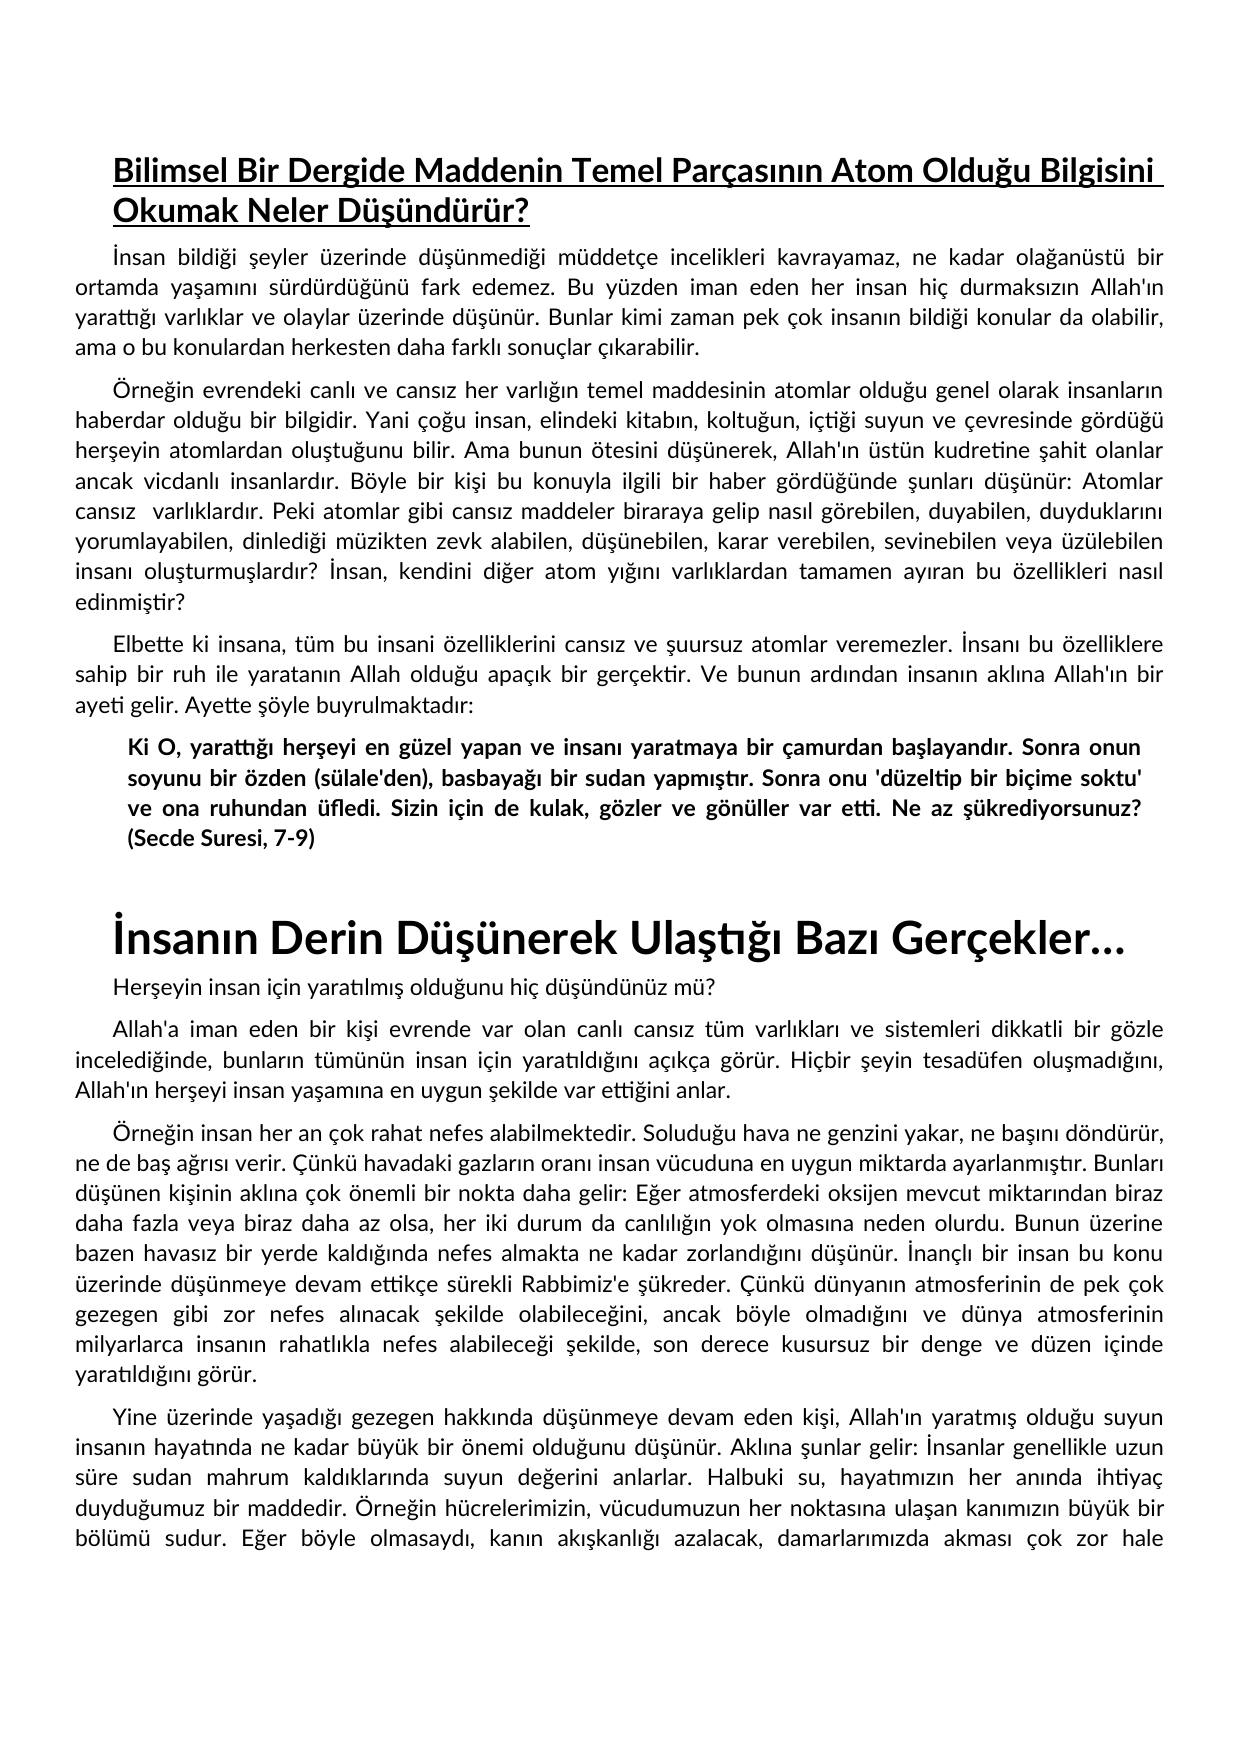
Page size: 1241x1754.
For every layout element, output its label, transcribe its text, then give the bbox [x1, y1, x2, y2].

text Elbette ki insana, tüm bu insani özelliklerini cansız ve şuursuz atomlar veremezler. İnsanı bu özelliklere sahip bir ruh ile yaratanın Allah olduğu apaçık bir gerçektir. Ve bunun ardından insanın aklına Allah'ın bir ayeti gelir. Ayette şöyle buyrulmaktadır: [75, 630, 1165, 718]
text Herşeyin insan için yaratılmış olduğunu hiç düşündünüz mü? [75, 972, 1165, 1000]
text Allah'a iman eden bir kişi evrende var olan canlı cansız tüm varlıkları ve sistemleri dikkatli bir gözle incelediğinde, bunların tümünün insan için yaratıldığını açıkça görür. Hiçbir şeyin tesadüfen oluşmadığını, Allah'ın herşeyi insan yaşamına en uygun şekilde var ettiğini anlar. [75, 1015, 1165, 1103]
text Yine üzerinde yaşadığı gezegen hakkında düşünmeye devam eden kişi, Allah'ın yaratmış olduğu suyun insanın hayatında ne kadar büyük bir önemi olduğunu düşünür. Aklına şunlar gelir: İnsanlar genellikle uzun süre sudan mahrum kaldıklarında suyun değerini anlarlar. Halbuki su, hayatımızın her anında ihtiyaç duyduğumuz bir maddedir. Örneğin hücrelerimizin, vücudumuzun her noktasına ulaşan kanımızın büyük bir bölümü sudur. Eğer böyle olmasaydı, kanın akışkanlığı azalacak, damarlarımızda akması çok zor hale [75, 1403, 1165, 1551]
subtitle Bilimsel Bir Dergide Maddenin Temel Parçasının Atom Olduğu Bilgisini Okumak Neler Düşündürür? [112, 150, 1165, 230]
text Örneğin evrendeki canlı ve cansız her varlığın temel maddesinin atomlar olduğu genel olarak insanların haberdar olduğu bir bilgidir. Yani çoğu insan, elindeki kitabın, koltuğun, içtiği suyun ve çevresinde gördüğü herşeyin atomlardan oluştuğunu bilir. Ama bunun ötesini düşünerek, Allah'ın üstün kudretine şahit olanlar ancak vicdanlı insanlardır. Böyle bir kişi bu konuyla ilgili bir haber gördüğünde şunları düşünür: Atomlar cansız varlıklardır. Peki atomlar gibi cansız maddeler biraraya gelip nasıl görebilen, duyabilen, duyduklarını yorumlayabilen, dinlediği müzikten zevk alabilen, düşünebilen, karar verebilen, sevinebilen veya üzülebilen insanı oluşturmuşlardır? İnsan, kendini diğer atom yığını varlıklardan tamamen ayıran bu özellikleri nasıl edinmiştir? [75, 376, 1165, 615]
text İnsan bildiği şeyler üzerinde düşünmediği müddetçe incelikleri kavrayamaz, ne kadar olağanüstü bir ortamda yaşamını sürdürdüğünü fark edemez. Bu yüzden iman eden her insan hiç durmaksızın Allah'ın yarattığı varlıklar ve olaylar üzerinde düşünür. Bunlar kimi zaman pek çok insanın bildiği konular da olabilir, ama o bu konulardan herkesten daha farklı sonuçlar çıkarabilir. [75, 242, 1165, 361]
text Örneğin insan her an çok rahat nefes alabilmektedir. Soluduğu hava ne genzini yakar, ne başını döndürür, ne de baş ağrısı verir. Çünkü havadaki gazların oranı insan vücuduna en uygun miktarda ayarlanmıştır. Bunları düşünen kişinin aklına çok önemli bir nokta daha gelir: Eğer atmosferdeki oksijen mevcut miktarından biraz daha fazla veya biraz daha az olsa, her iki durum da canlılığın yok olmasına neden olurdu. Bunun üzerine bazen havasız bir yerde kaldığında nefes almakta ne kadar zorlandığını düşünür. İnançlı bir insan bu konu üzerinde düşünmeye devam ettikçe sürekli Rabbimiz'e şükreder. Çünkü dünyanın atmosferinin de pek çok gezegen gibi zor nefes alınacak şekilde olabileceğini, ancak böyle olmadığını ve dünya atmosferinin milyarlarca insanın rahatlıkla nefes alabileceği şekilde, son derece kusursuz bir denge ve düzen içinde yaratıldığını görür. [75, 1118, 1165, 1387]
subtitle İnsanın Derin Düşünerek Ulaştığı Bazı Gerçekler… [112, 909, 1165, 964]
text Ki O, yarattığı herşeyi en güzel yapan ve insanı yaratmaya bir çamurdan başlayandır. Sonra onun soyunu bir özden (sülale'den), basbayağı bir sudan yapmıştır. Sonra onu 'düzeltip bir biçime soktu' ve ona ruhundan üfledi. Sizin için de kulak, gözler ve gönüller var etti. Ne az şükrediyorsunuz? (Secde Suresi, 7-9) [127, 733, 1143, 851]
